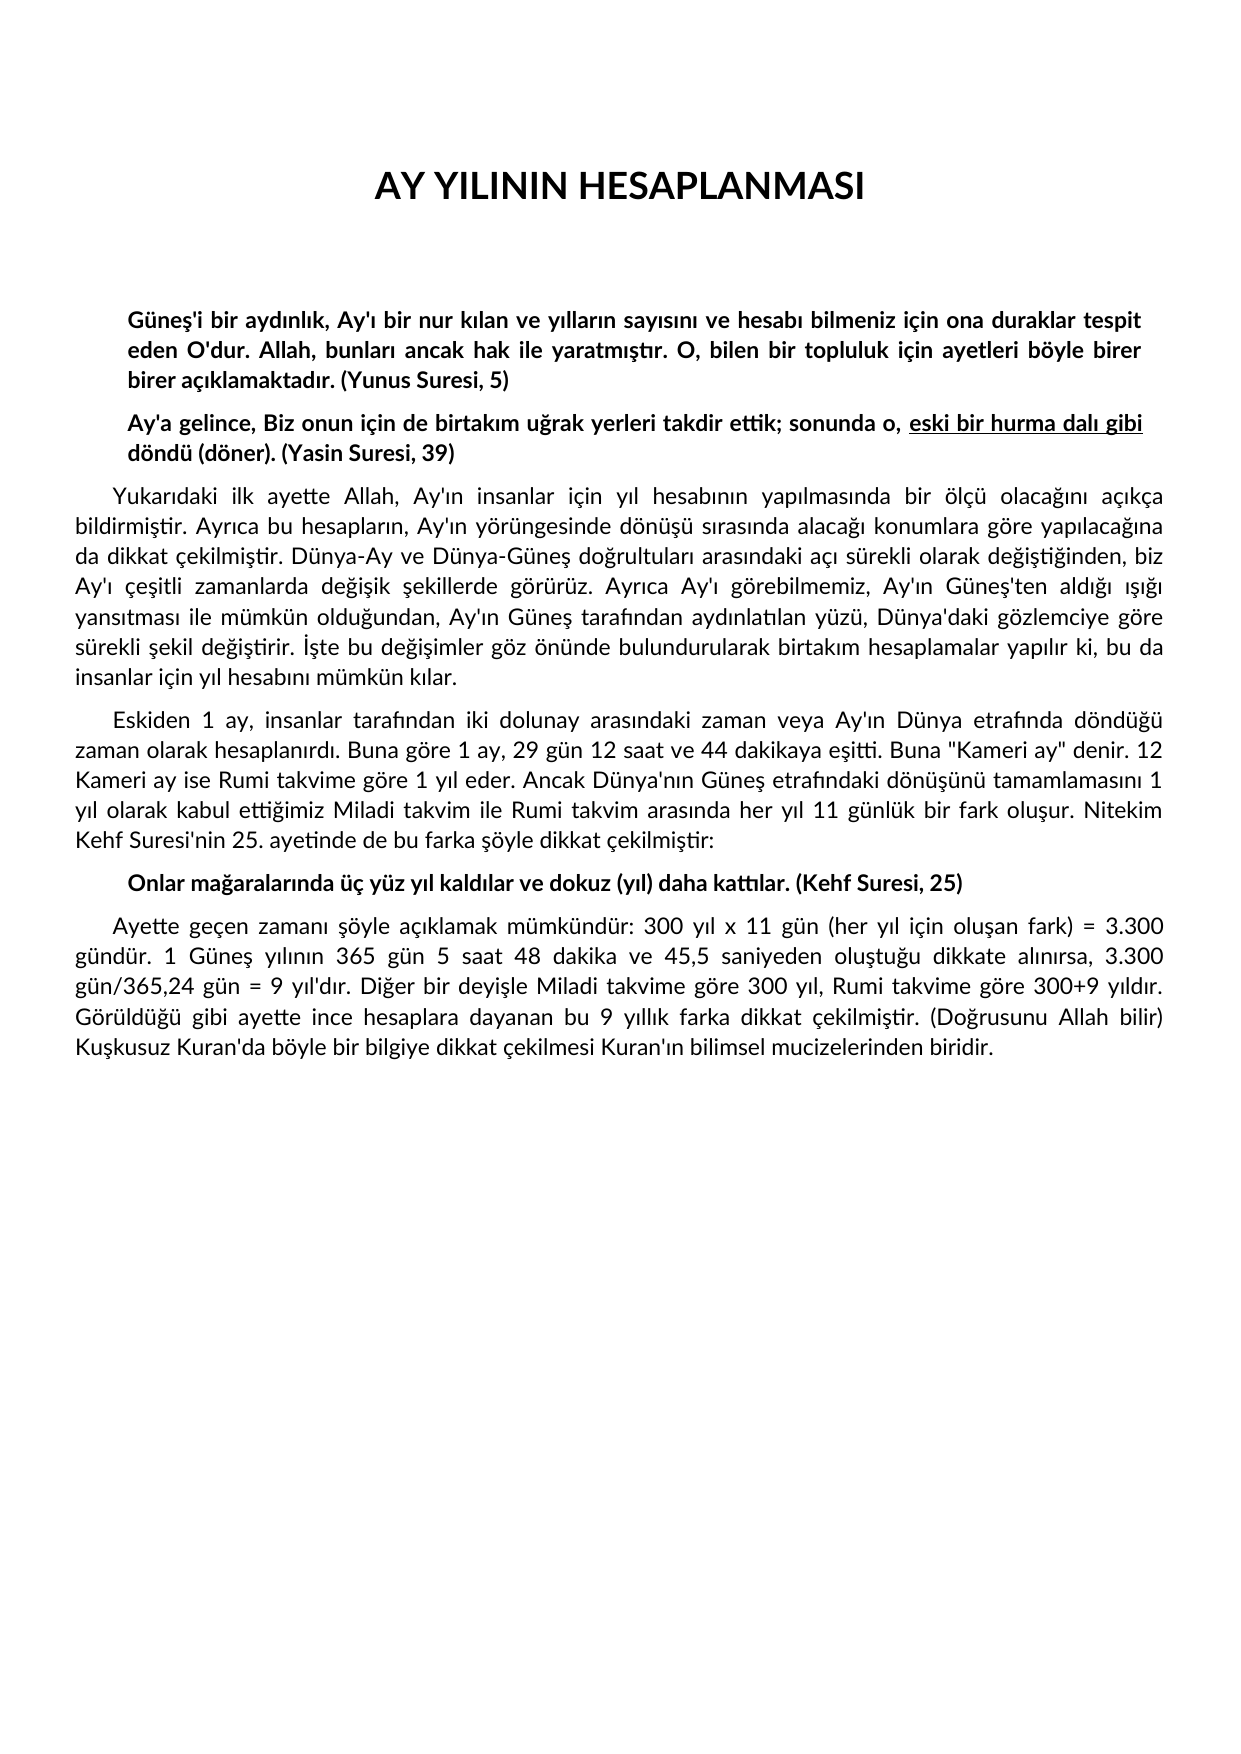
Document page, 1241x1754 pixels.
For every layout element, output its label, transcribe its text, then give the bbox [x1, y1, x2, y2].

text Eskiden 1 ay, insanlar tarafından iki dolunay arasındaki zaman veya Ay'ın Dünya etrafında döndüğü zaman olarak hesaplanırdı. Buna göre 1 ay, 29 gün 12 saat ve 44 dakikaya eşitti. Buna "Kameri ay" denir. 12 Kameri ay ise Rumi takvime göre 1 yıl eder. Ancak Dünya'nın Güneş etrafındaki dönüşünü tamamlamasını 1 yıl olarak kabul ettiğimiz Miladi takvim ile Rumi takvim arasında her yıl 11 günlük bir fark oluşur. Nitekim Kehf Suresi'nin 25. ayetinde de bu farka şöyle dikkat çekilmiştir: [75, 705, 1165, 854]
subtitle AY YILININ HESAPLANMASI [75, 162, 1165, 207]
text Güneş'i bir aydınlık, Ay'ı bir nur kılan ve yılların sayısını ve hesabı bilmeniz için ona duraklar tespit eden O'dur. Allah, bunları ancak hak ile yaratmıştır. O, bilen bir topluluk için ayetleri böyle birer birer açıklamaktadır. (Yunus Suresi, 5) [127, 305, 1143, 393]
text Ay'a gelince, Biz onun için de birtakım uğrak yerleri takdir ettik; sonunda o, eski bir hurma dalı gibi döndü (döner). (Yasin Suresi, 39) [127, 408, 1143, 466]
text Onlar mağaralarında üç yüz yıl kaldılar ve dokuz (yıl) daha kattılar. (Kehf Suresi, 25) [127, 869, 1143, 896]
text Yukarıdaki ilk ayette Allah, Ay'ın insanlar için yıl hesabının yapılmasında bir ölçü olacağını açıkça bildirmiştir. Ayrıca bu hesapların, Ay'ın yörüngesinde dönüşü sırasında alacağı konumlara göre yapılacağına da dikkat çekilmiştir. Dünya-Ay ve Dünya-Güneş doğrultuları arasındaki açı sürekli olarak değiştiğinden, biz Ay'ı çeşitli zamanlarda değişik şekillerde görürüz. Ayrıca Ay'ı görebilmemiz, Ay'ın Güneş'ten aldığı ışığı yansıtması ile mümkün olduğundan, Ay'ın Güneş tarafından aydınlatılan yüzü, Dünya'daki gözlemciye göre sürekli şekil değiştirir. İşte bu değişimler göz önünde bulundurularak birtakım hesaplamalar yapılır ki, bu da insanlar için yıl hesabını mümkün kılar. [75, 481, 1165, 690]
text Ayette geçen zamanı şöyle açıklamak mümkündür: 300 yıl x 11 gün (her yıl için oluşan fark) = 3.300 gündür. 1 Güneş yılının 365 gün 5 saat 48 dakika ve 45,5 saniyeden oluştuğu dikkate alınırsa, 3.300 gün/365,24 gün = 9 yıl'dır. Diğer bir deyişle Miladi takvime göre 300 yıl, Rumi takvime göre 300+9 yıldır. Görüldüğü gibi ayette ince hesaplara dayanan bu 9 yıllık farka dikkat çekilmiştir. (Doğrusunu Allah bilir) Kuşkusuz Kuran'da böyle bir bilgiye dikkat çekilmesi Kuran'ın bilimsel mucizelerinden biridir. [75, 912, 1165, 1060]
